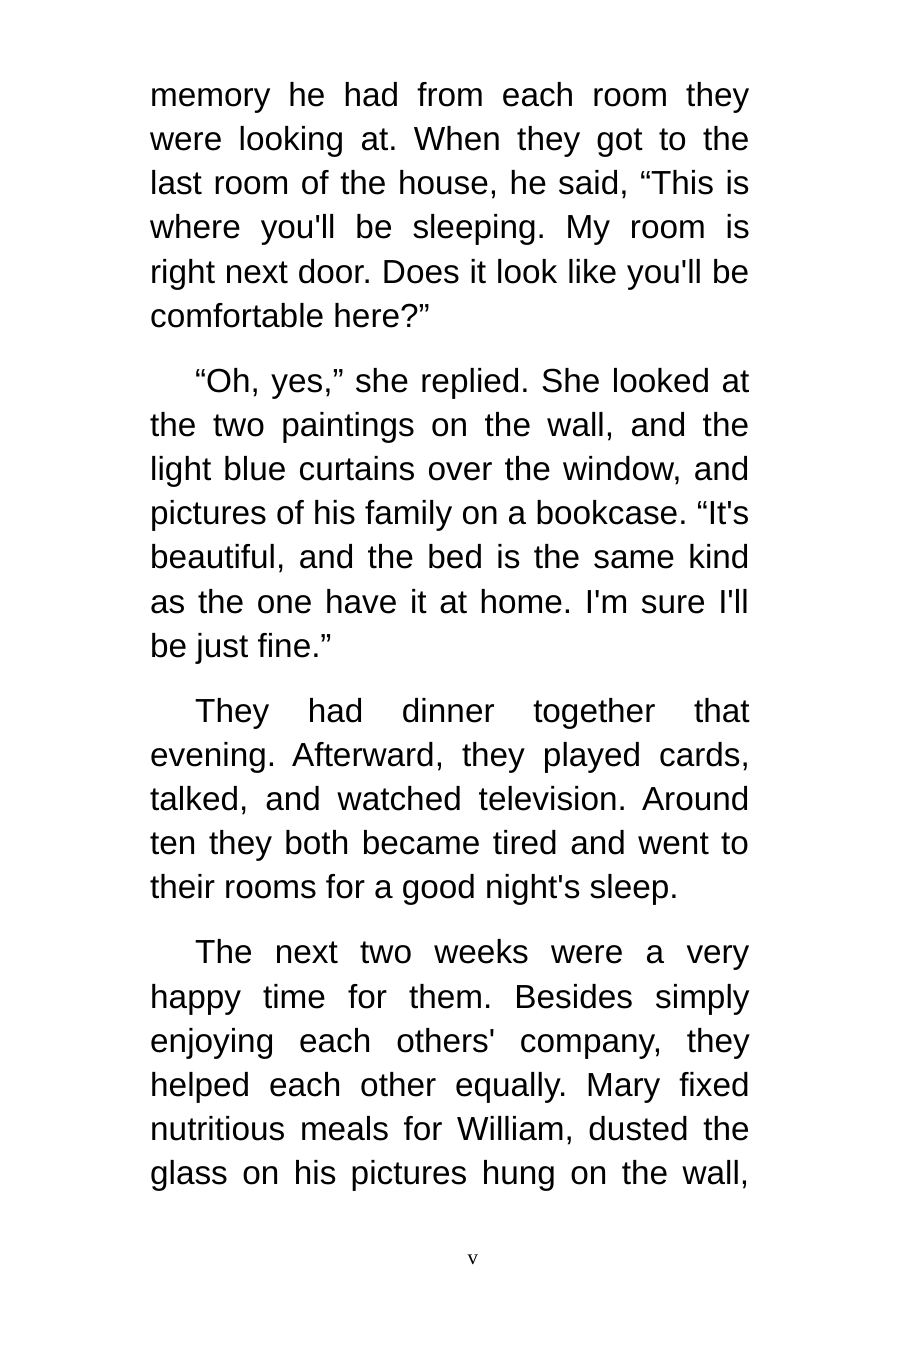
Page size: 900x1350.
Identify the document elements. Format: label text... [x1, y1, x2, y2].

text The next two weeks were a very happy time for them. Besides simply enjoying each others' company, they helped each other equally. Mary fixed nutritious meals for William, dusted the glass on his pictures hung on the wall, [150, 932, 750, 1192]
text “Oh, yes,” she replied. She looked at the two paintings on the wall, and the light blue curtains over the window, and pictures of his family on a bookcase. “It's beautiful, and the bed is the same kind as the one have it at home. I'm sure I'll be just fine.” [150, 361, 750, 664]
text They had dinner together that evening. Afterward, they played cards, talked, and watched television. Around ten they both became tired and went to their rooms for a good night's sleep. [150, 691, 750, 906]
text memory he had from each room they were looking at. When they got to the last room of the house, he said, “This is where you'll be sleeping. My room is right next door. Does it look like you'll be comfortable here?” [150, 75, 750, 334]
